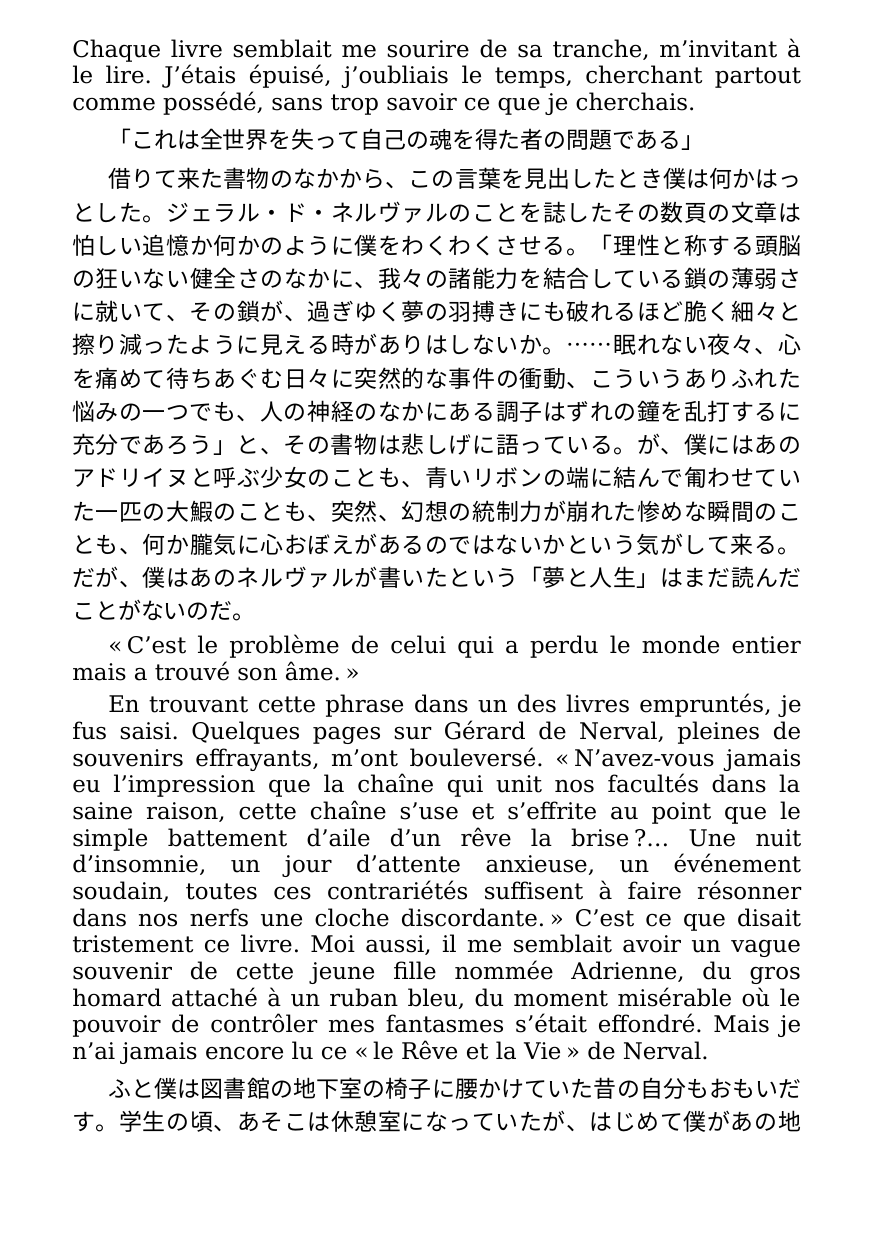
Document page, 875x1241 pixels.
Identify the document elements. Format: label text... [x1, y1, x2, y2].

text ふと僕は図書館の地下室の椅子に腰かけていた昔の自分もおもいだす。学生の頃、あそこは休憩室になっていたが、はじめて僕があの地 [72, 1071, 802, 1137]
text 借りて来た書物のなかから、この言葉を見出したとき僕は何かはっとした。ジェラル・ド・ネルヴァルのことを誌したその数頁の文章は怕しい追憶か何かのように僕をわくわくさせる。「理性と称する頭脳の狂いない健全さのなかに、我々の諸能力を結合している鎖の薄弱さに就いて、その鎖が、過ぎゆく夢の羽搏きにも破れるほど脆く細々と擦り減ったように見える時がありはしないか。……眠れない夜々、心を痛めて待ちあぐむ日々に突然的な事件の衝動、こういうありふれた悩みの一つでも、人の神経のなかにある調子はずれの鐘を乱打するに充分であろう」と、その書物は悲しげに語っている。が、僕にはあのアドリイヌと呼ぶ少女のことも、青いリボンの端に結んで匍わせていた一匹の大鰕のことも、突然、幻想の統制力が崩れた惨めな瞬間のことも、何か朧気に心おぼえがあるのではないかという気がして来る。だが、僕はあのネルヴァルが書いたという「夢と人生」はまだ読んだことがないのだ。 [72, 161, 802, 626]
text En trouvant cette phrase dans un des livres empruntés, je fus saisi. Quelques pages sur Gérard de Nerval, pleines de souvenirs effrayants, m’ont bouleversé. « N’avez-vous jamais eu l’impression que la chaîne qui unit nos facultés dans la saine raison, cette chaîne s’use et s’effrite au point que le simple battement d’aile d’un rêve la brise ?… Une nuit d’insomnie, un jour d’attente anxieuse, un événement soudain, toutes ces contrariétés suffisent à faire résonner dans nos nerfs une cloche discordante. » C’est ce que disait tristement ce livre. Moi aussi, il me semblait avoir un vague souvenir de cette jeune fille nommée Adrienne, du gros homard attaché à un ruban bleu, du moment misérable où le pouvoir de contrôler mes fantasmes s’était effondré. Mais je n’ai jamais encore lu ce « le Rêve et la Vie » de Nerval. [72, 692, 802, 1065]
text « C’est le problème de celui qui a perdu le monde entier mais a trouvé son âme. » [72, 632, 802, 686]
text Chaque livre semblait me sourire de sa tranche, m’invitant à le lire. J’étais épuisé, j’oubliais le temps, cherchant partout comme possédé, sans trop savoir ce que je cherchais. [72, 36, 802, 116]
text 「これは全世界を失って自己の魂を得た者の問題である」 [72, 122, 802, 155]
